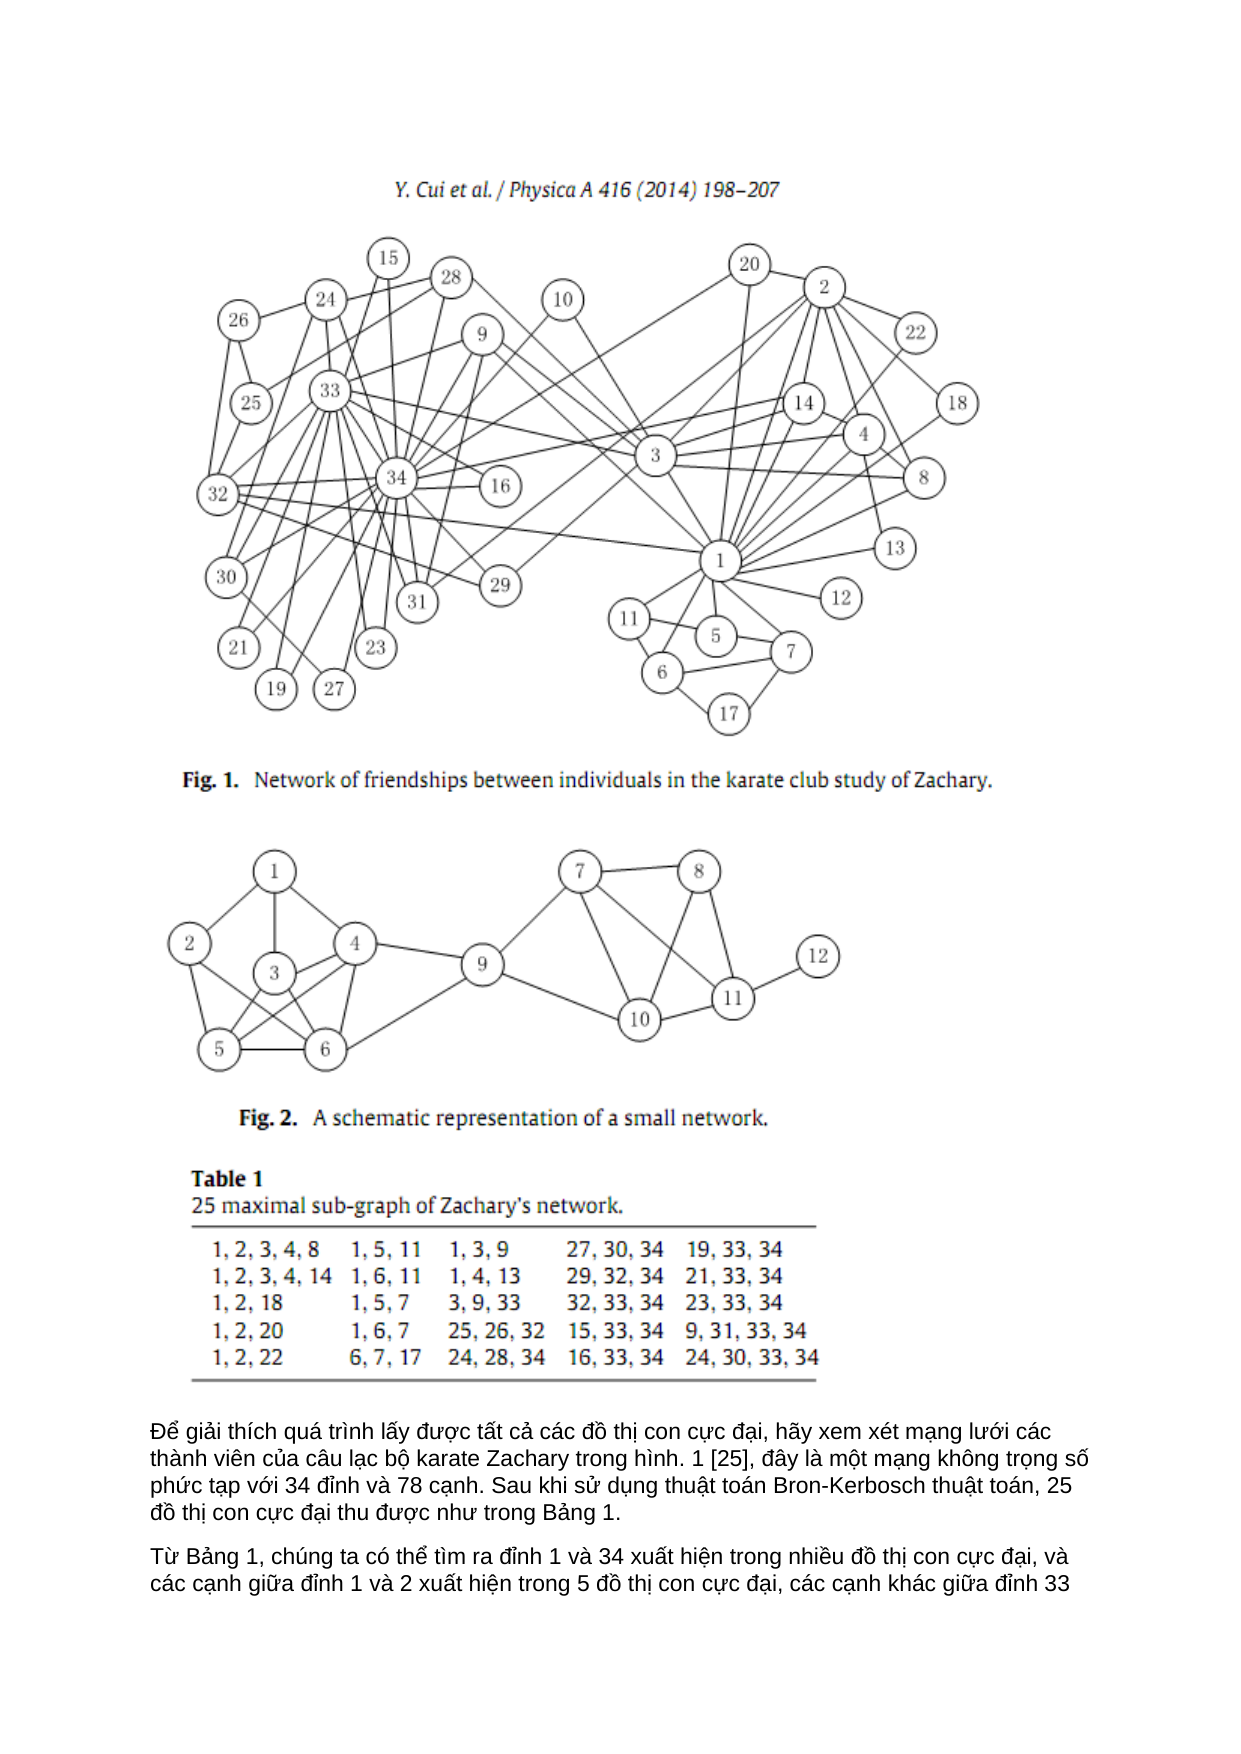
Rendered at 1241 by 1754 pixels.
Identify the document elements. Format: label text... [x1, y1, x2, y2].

text Từ Bảng 1, chúng ta có thể tìm ra đỉnh 1 và 34 xuất hiện trong nhiều đồ thị con cực đại, và các cạnh giữa đỉnh 1 và 2 xuất hiện trong 5 đồ thị con cực đại, các cạnh khác giữa đỉnh 33 [150, 1543, 1090, 1597]
text Để giải thích quá trình lấy được tất cả các đồ thị con cực đại, hãy xem xét mạng lưới các thành viên của câu lạc bộ karate Zachary trong hình. 1 [25], đây là một mạng không trọng số phức tạp với 34 đỉnh và 78 cạnh. Sau khi sử dụng thuật toán Bron-Kerbosch thuật toán, 25 đồ thị con cực đại thu được như trong Bảng 1. [150, 1418, 1090, 1526]
